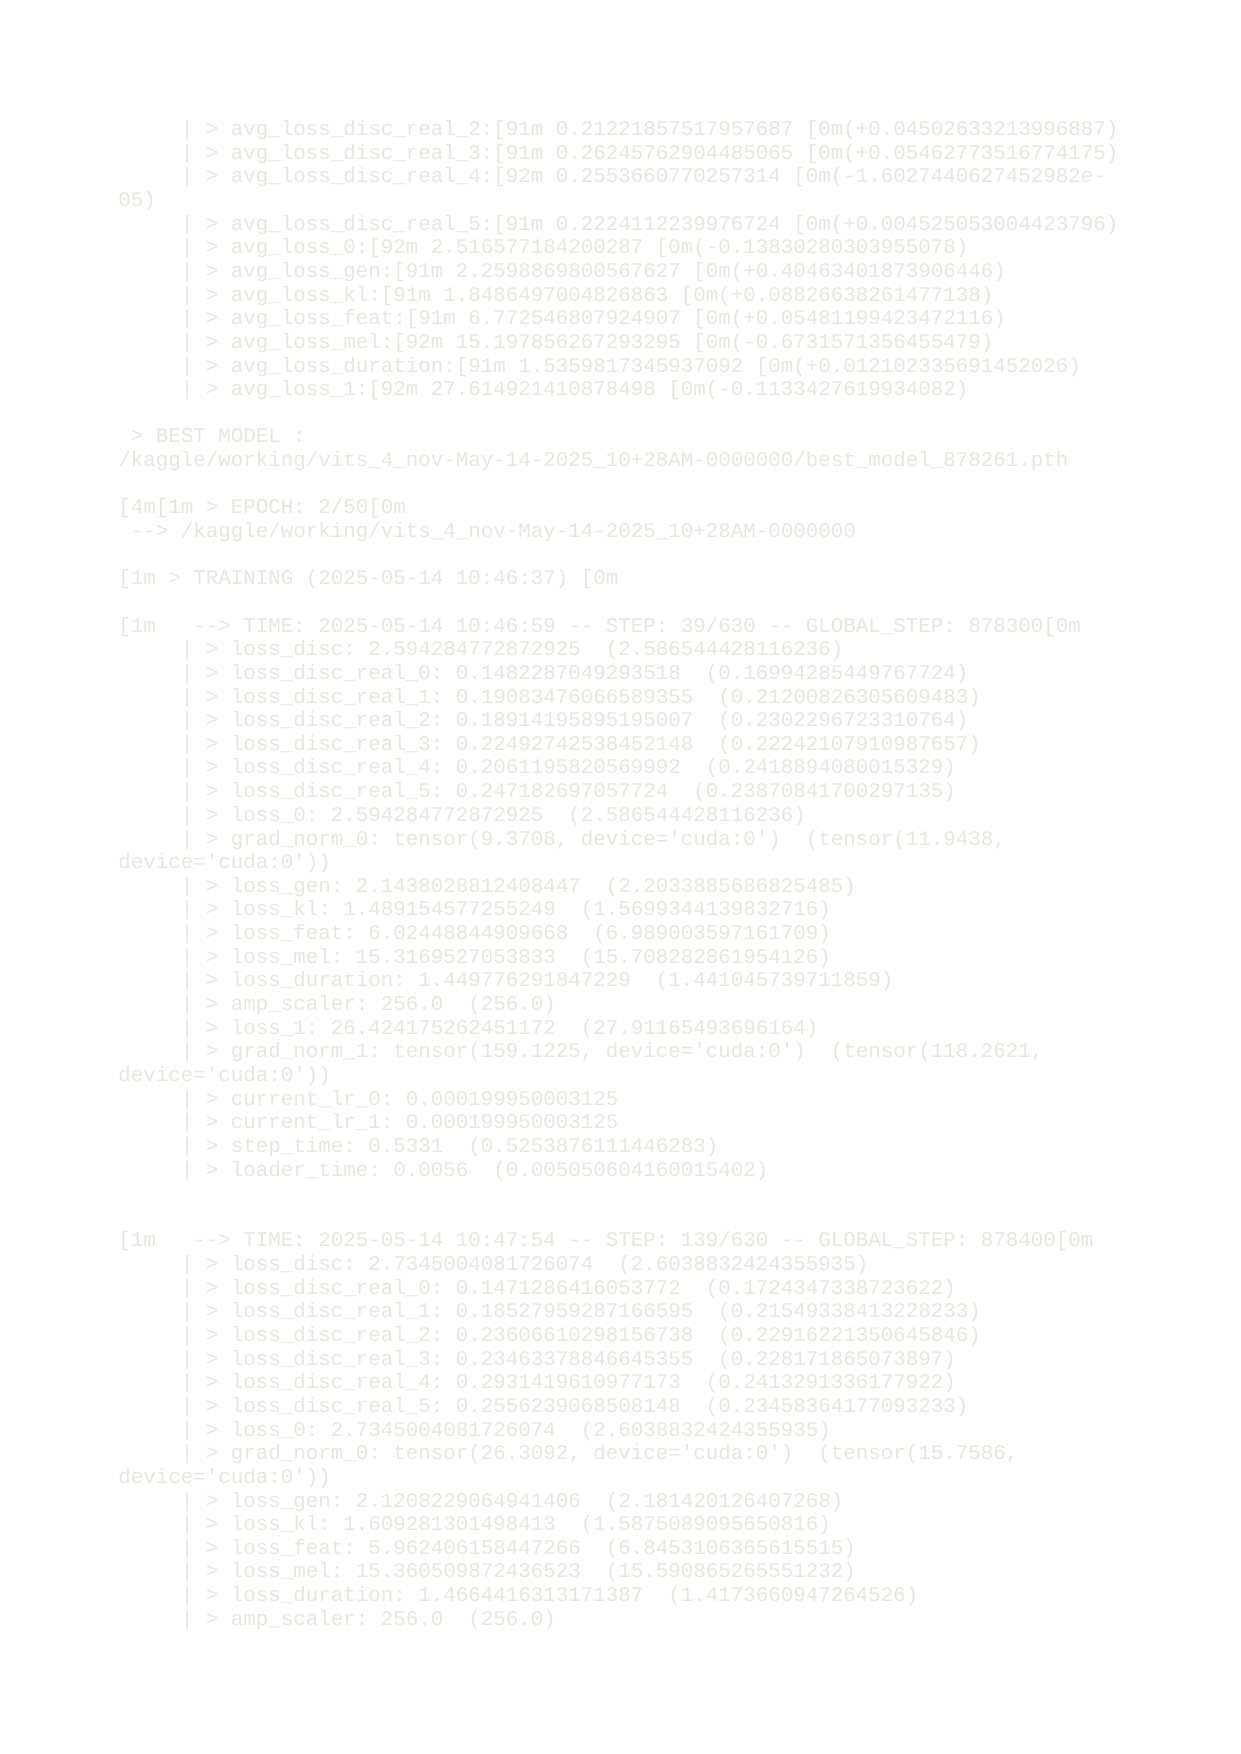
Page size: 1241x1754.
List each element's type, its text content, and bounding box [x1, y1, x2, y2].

text | > avg_loss_disc_real_2:[91m 0.21221857517957687 [0m(+0.04502633213996887) [118, 118, 1122, 142]
text | > loss_kl: 1.489154577255249 (1.5699344139832716) [118, 898, 1122, 922]
text | > loss_disc_real_1: 0.19083476066589355 (0.21200826305609483) [118, 686, 1122, 709]
text | > loss_disc_real_4: 0.2061195820569992 (0.2418894080015329) [118, 757, 1122, 780]
text | > loss_kl: 1.609281301498413 (1.5875089095650816) [118, 1513, 1122, 1537]
text | > grad_norm_0: tensor(9.3708, device='cuda:0') (tensor(11.9438, device='cuda:0')) [118, 827, 1122, 875]
text | > loss_disc_real_3: 0.22492742538452148 (0.22242107910987657) [118, 733, 1122, 757]
text | > loss_gen: 2.1438028812408447 (2.2033885686825485) [118, 875, 1122, 898]
text | > loss_0: 2.594284772872925 (2.586544428116236) [118, 804, 1122, 827]
text | > current_lr_0: 0.000199950003125 [118, 1088, 1122, 1111]
text | > avg_loss_duration:[91m 1.5359817345937092 [0m(+0.012102335691452026) [118, 354, 1122, 378]
text | > grad_norm_1: tensor(159.1225, device='cuda:0') (tensor(118.2621, device='cuda:0')) [118, 1040, 1122, 1088]
text | > loss_mel: 15.3169527053833 (15.708282861954126) [118, 946, 1122, 969]
text [4m[1m > EPOCH: 2/50[0m [118, 496, 1122, 520]
text | > loss_disc_real_2: 0.23606610298156738 (0.22916221350645846) [118, 1324, 1122, 1348]
text | > loss_disc_real_3: 0.23463378846645355 (0.228171865073897) [118, 1348, 1122, 1371]
text | > loss_feat: 6.02448844909668 (6.989003597161709) [118, 922, 1122, 946]
text | > loss_disc: 2.594284772872925 (2.586544428116236) [118, 638, 1122, 662]
text | > loss_feat: 5.962406158447266 (6.8453106365615515) [118, 1537, 1122, 1561]
text | > loss_duration: 1.449776291847229 (1.441045739711859) [118, 969, 1122, 993]
text | > avg_loss_1:[92m 27.614921410878498 [0m(-0.1133427619934082) [118, 378, 1122, 402]
text | > loss_disc_real_2: 0.18914195895195007 (0.2302296723310764) [118, 709, 1122, 733]
text | > loader_time: 0.0056 (0.005050604160015402) [118, 1158, 1122, 1182]
text | > loss_1: 26.424175262451172 (27.91165493696164) [118, 1017, 1122, 1040]
text [1m --> TIME: 2025-05-14 10:47:54 -- STEP: 139/630 -- GLOBAL_STEP: 878400[0m [118, 1229, 1122, 1253]
text | > avg_loss_kl:[91m 1.8486497004826863 [0m(+0.08826638261477138) [118, 284, 1122, 307]
text [1m --> TIME: 2025-05-14 10:46:59 -- STEP: 39/630 -- GLOBAL_STEP: 878300[0m [118, 615, 1122, 638]
text | > loss_disc_real_1: 0.18527959287166595 (0.21549338413228233) [118, 1300, 1122, 1324]
text | > loss_disc_real_4: 0.2931419610977173 (0.2413291336177922) [118, 1371, 1122, 1395]
text --> /kaggle/working/vits_4_nov-May-14-2025_10+28AM-0000000 [118, 520, 1122, 544]
text | > amp_scaler: 256.0 (256.0) [118, 1608, 1122, 1631]
text | > loss_mel: 15.360509872436523 (15.590865265551232) [118, 1561, 1122, 1584]
text | > loss_disc: 2.7345004081726074 (2.6038832424355935) [118, 1253, 1122, 1277]
text | > loss_0: 2.7345004081726074 (2.6038832424355935) [118, 1419, 1122, 1442]
text | > amp_scaler: 256.0 (256.0) [118, 993, 1122, 1017]
text | > avg_loss_feat:[91m 6.772546807924907 [0m(+0.05481199423472116) [118, 307, 1122, 331]
text | > avg_loss_disc_real_3:[91m 0.26245762904485065 [0m(+0.05462773516774175) [118, 142, 1122, 165]
text | > loss_disc_real_5: 0.2556239068508148 (0.23458364177093233) [118, 1395, 1122, 1419]
text | > grad_norm_0: tensor(26.3092, device='cuda:0') (tensor(15.7586, device='cuda:0')) [118, 1442, 1122, 1489]
text | > avg_loss_mel:[92m 15.197856267293295 [0m(-0.6731571356455479) [118, 331, 1122, 354]
text > BEST MODEL : /kaggle/working/vits_4_nov-May-14-2025_10+28AM-0000000/best_model_878261.pth [118, 426, 1122, 473]
text | > avg_loss_disc_real_5:[91m 0.2224112239976724 [0m(+0.004525053004423796) [118, 213, 1122, 236]
text | > current_lr_1: 0.000199950003125 [118, 1111, 1122, 1135]
text | > avg_loss_gen:[91m 2.2598869800567627 [0m(+0.40463401873906446) [118, 260, 1122, 284]
text | > loss_duration: 1.4664416313171387 (1.4173660947264526) [118, 1584, 1122, 1608]
text | > avg_loss_disc_real_4:[92m 0.2553660770257314 [0m(-1.6027440627452982e-05) [118, 165, 1122, 213]
text | > loss_disc_real_5: 0.247182697057724 (0.23870841700297135) [118, 780, 1122, 804]
text | > loss_disc_real_0: 0.1471286416053772 (0.1724347338723622) [118, 1277, 1122, 1300]
text | > avg_loss_0:[92m 2.516577184200287 [0m(-0.13830280303955078) [118, 236, 1122, 260]
text [1m > TRAINING (2025-05-14 10:46:37) [0m [118, 567, 1122, 591]
text | > loss_disc_real_0: 0.1482287049293518 (0.16994285449767724) [118, 662, 1122, 686]
text | > step_time: 0.5331 (0.5253876111446283) [118, 1135, 1122, 1158]
text | > loss_gen: 2.1208229064941406 (2.181420126407268) [118, 1489, 1122, 1513]
